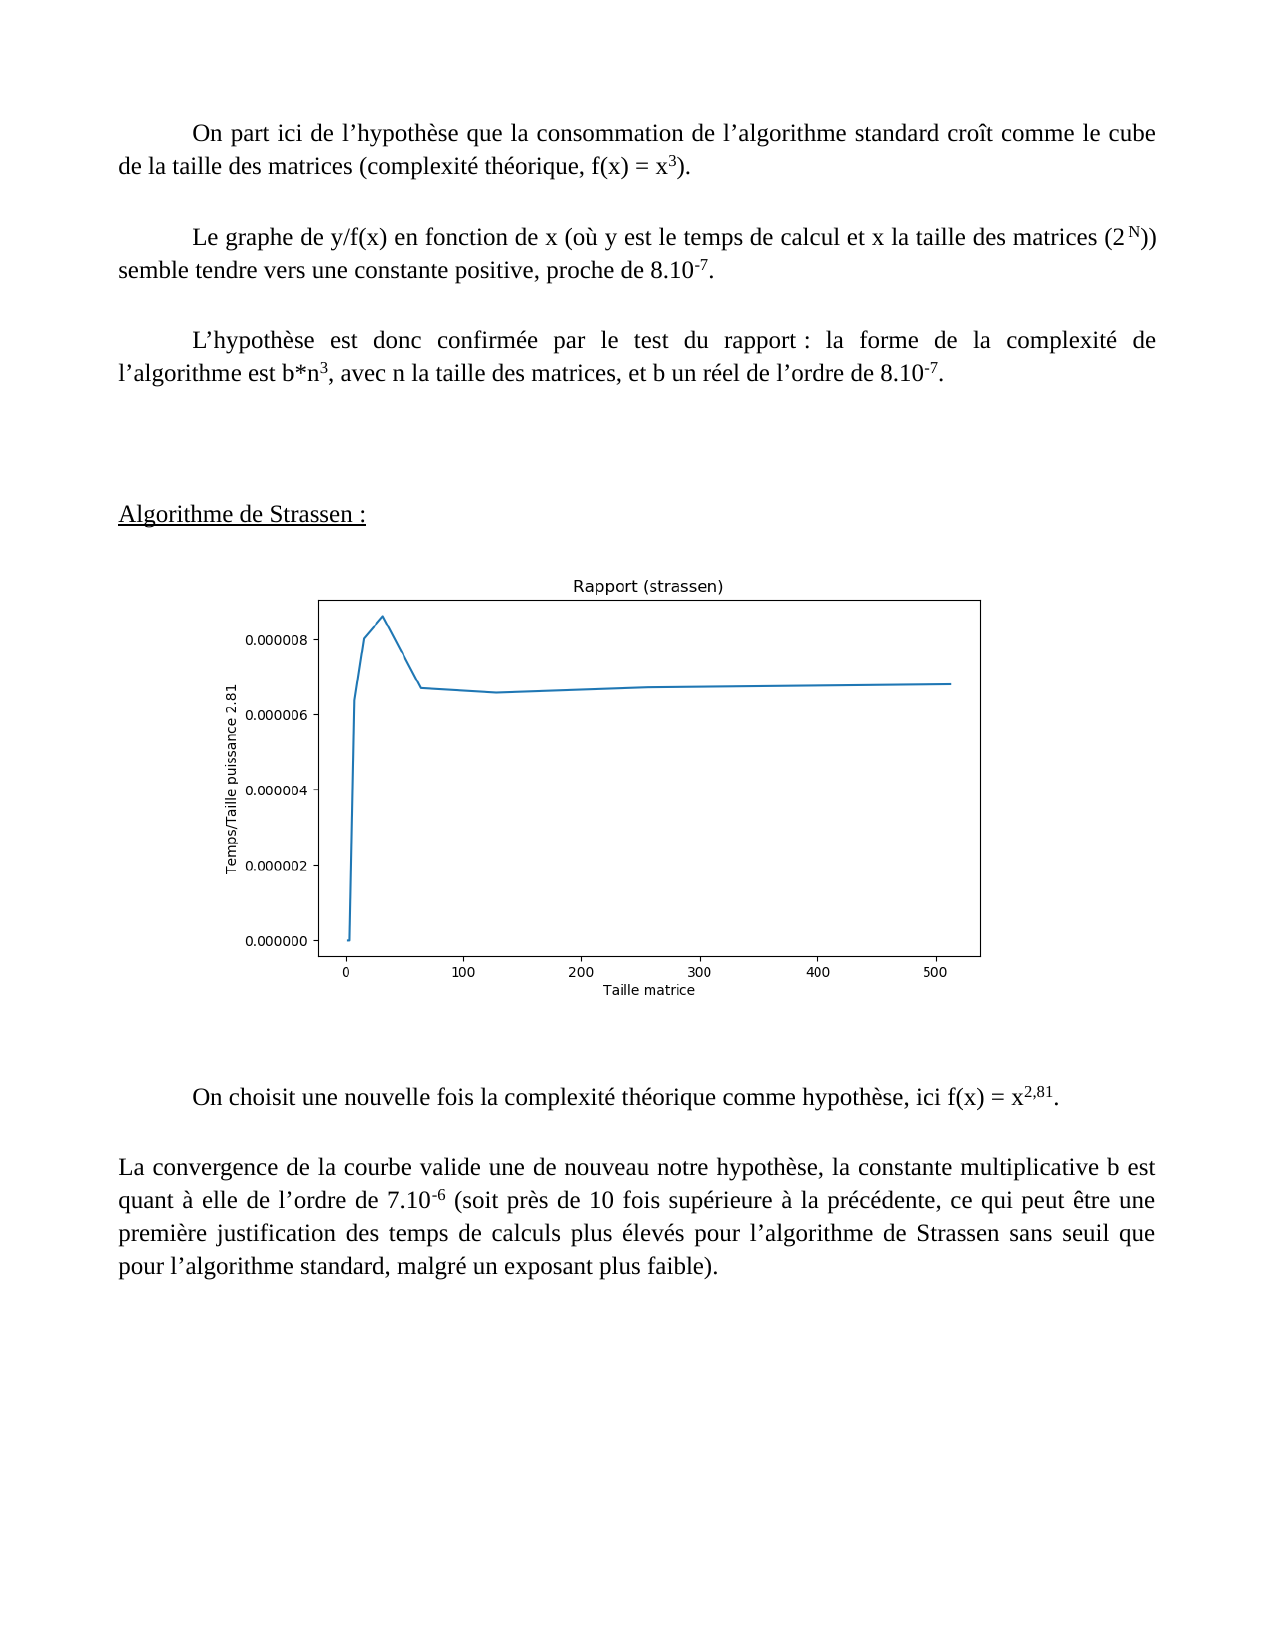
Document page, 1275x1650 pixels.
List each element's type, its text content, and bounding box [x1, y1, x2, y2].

text Le graphe de y/f(x) en fonction de x (où y est le temps de calcul et x la taille des matrices (2N)) semble tendre vers une constante positive, proche de 8.10-7. [118, 222, 1157, 283]
text On part ici de l’hypothèse que la consommation de l’algorithme standard croît comme le cube de la taille des matrices (complexité théorique, f(x) = x3). [118, 118, 1157, 180]
text Algorithme de Strassen : [118, 499, 1157, 528]
text On choisit une nouvelle fois la complexité théorique comme hypothèse, ici f(x) = x2,81. [118, 1082, 1157, 1111]
text La convergence de la courbe valide une de nouveau notre hypothèse, la constante multiplicative b est quant à elle de l’ordre de 7.10-6 (soit près de 10 fois supérieure à la précédente, ce qui peut être une première justification des temps de calculs plus élevés pour l’algorithme de Strassen sans seuil que pour l’algorithme standard, malgré un exposant plus faible). [118, 1152, 1157, 1280]
text L’hypothèse est donc confirmée par le test du rapport : la forme de la complexité de l’algorithme est b*n3, avec n la taille des matrices, et b un réel de l’ordre de 8.10-7. [118, 325, 1157, 387]
